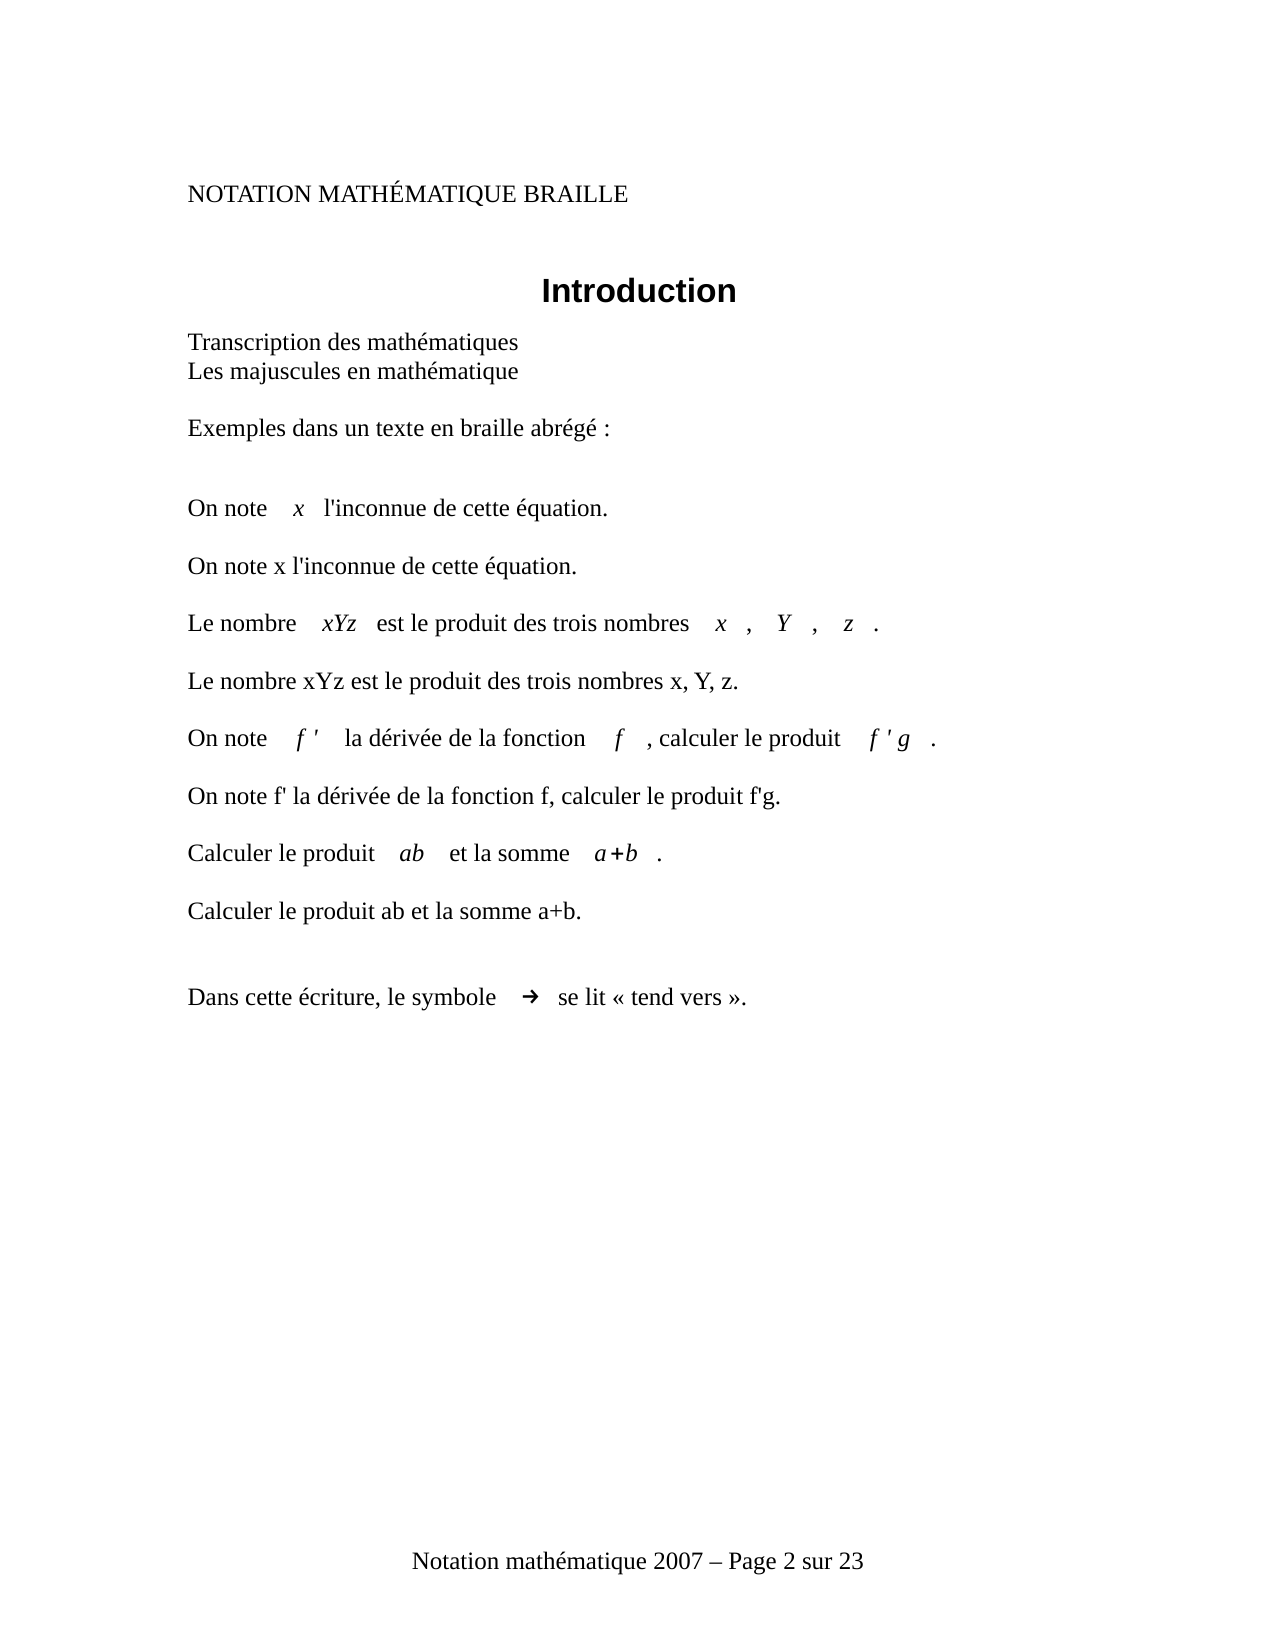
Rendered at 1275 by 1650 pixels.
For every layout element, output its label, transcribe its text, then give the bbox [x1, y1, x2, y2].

text Exemples dans un texte en braille abrégé : [187, 413, 1087, 442]
text On note l'inconnue de cette équation. [187, 493, 1087, 522]
text Calculer le produit ab et la somme a+b. [187, 896, 1087, 924]
text On note x l'inconnue de cette équation. [187, 551, 1087, 579]
text Calculer le produit et la somme . [187, 838, 1087, 867]
text Dans cette écriture, le symbole se lit « tend vers ». [187, 982, 1087, 1011]
text NOTATION MATHÉMATIQUE BRAILLE [187, 179, 1087, 207]
text On note f' la dérivée de la fonction f, calculer le produit f'g. [187, 781, 1087, 809]
subtitle Introduction [191, 271, 1087, 309]
text On note la dérivée de la fonction , calculer le produit . [187, 723, 1087, 752]
text Transcription des mathématiques [187, 327, 1087, 356]
text Les majuscules en mathématique [187, 356, 1087, 385]
text Le nombre est le produit des trois nombres , , . [187, 608, 1087, 637]
text Le nombre xYz est le produit des trois nombres x, Y, z. [187, 666, 1087, 694]
